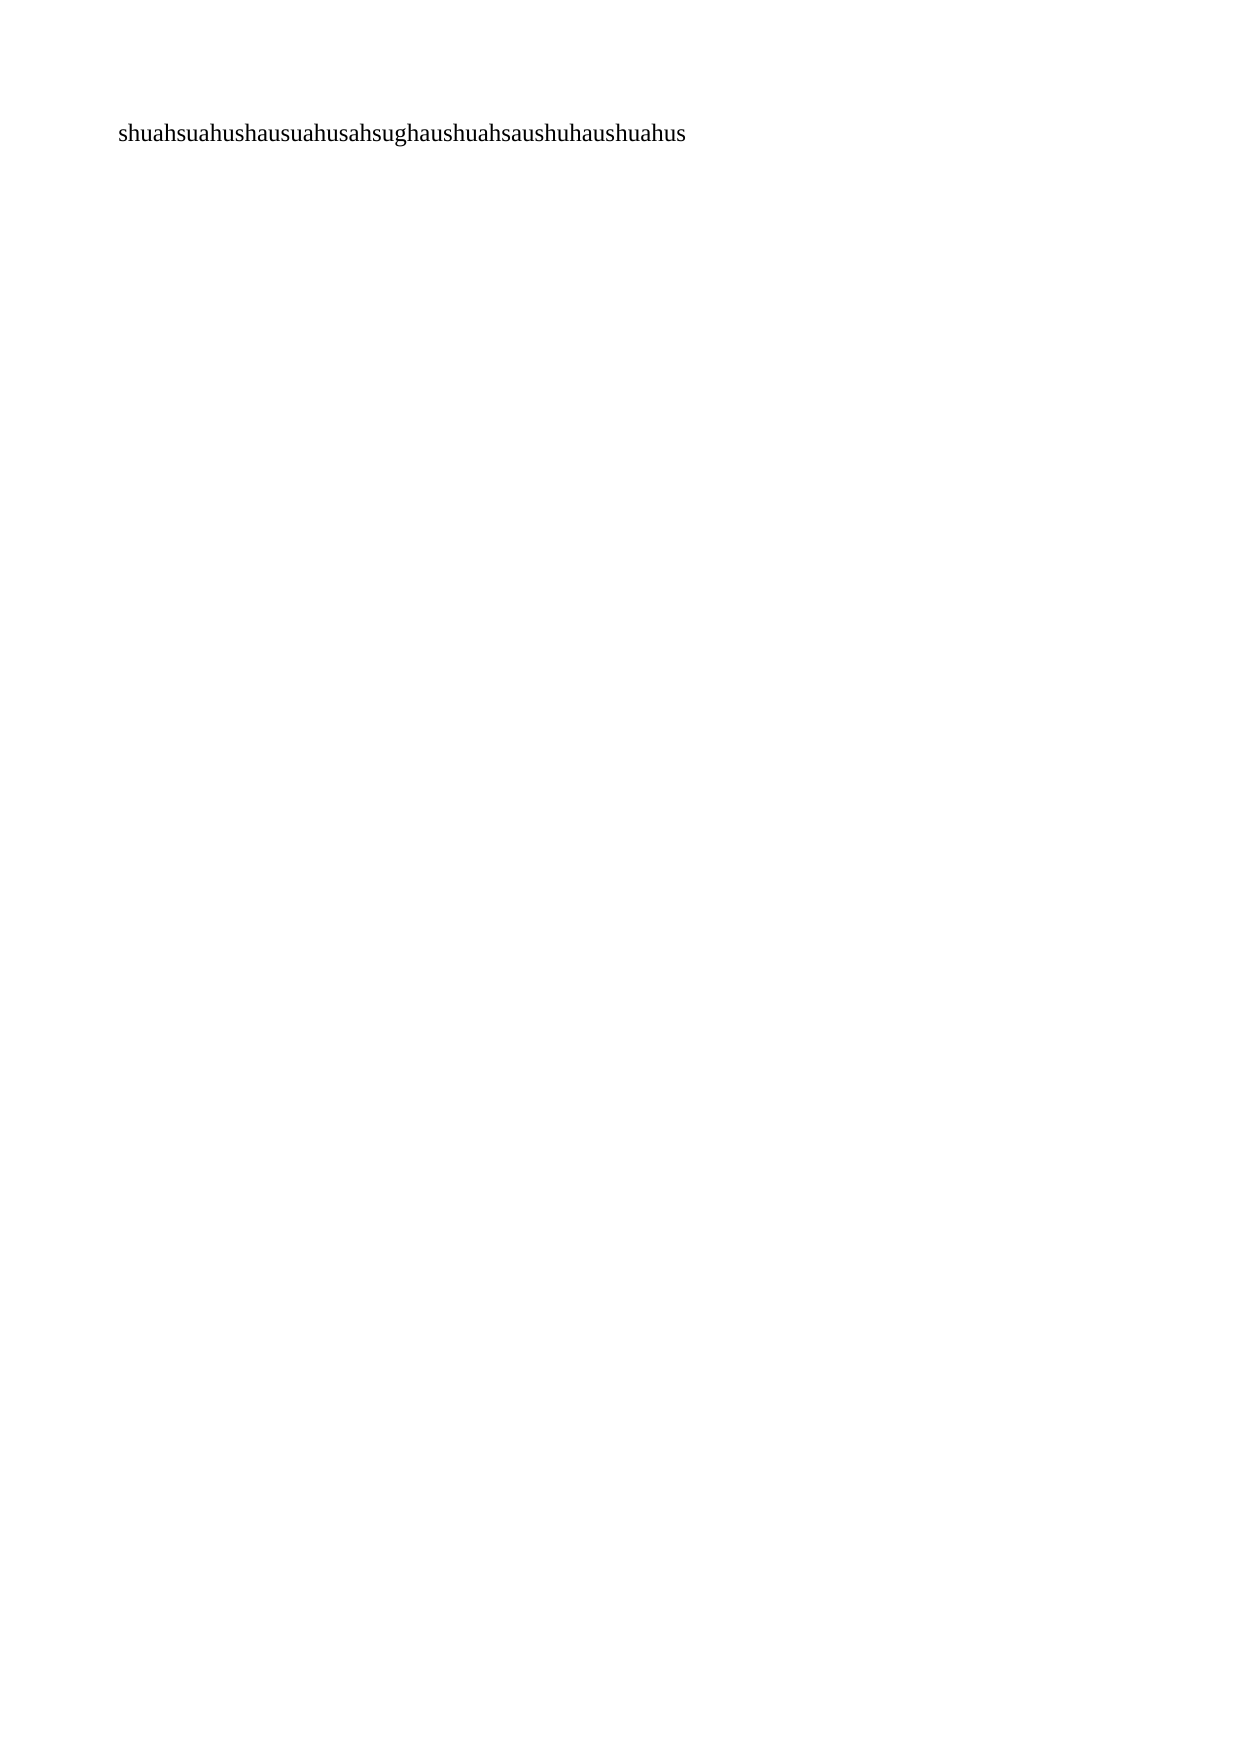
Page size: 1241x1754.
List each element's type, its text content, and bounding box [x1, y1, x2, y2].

text shuahsuahushausuahusahsughaushuahsaushuhaushuahus [118, 118, 1122, 147]
